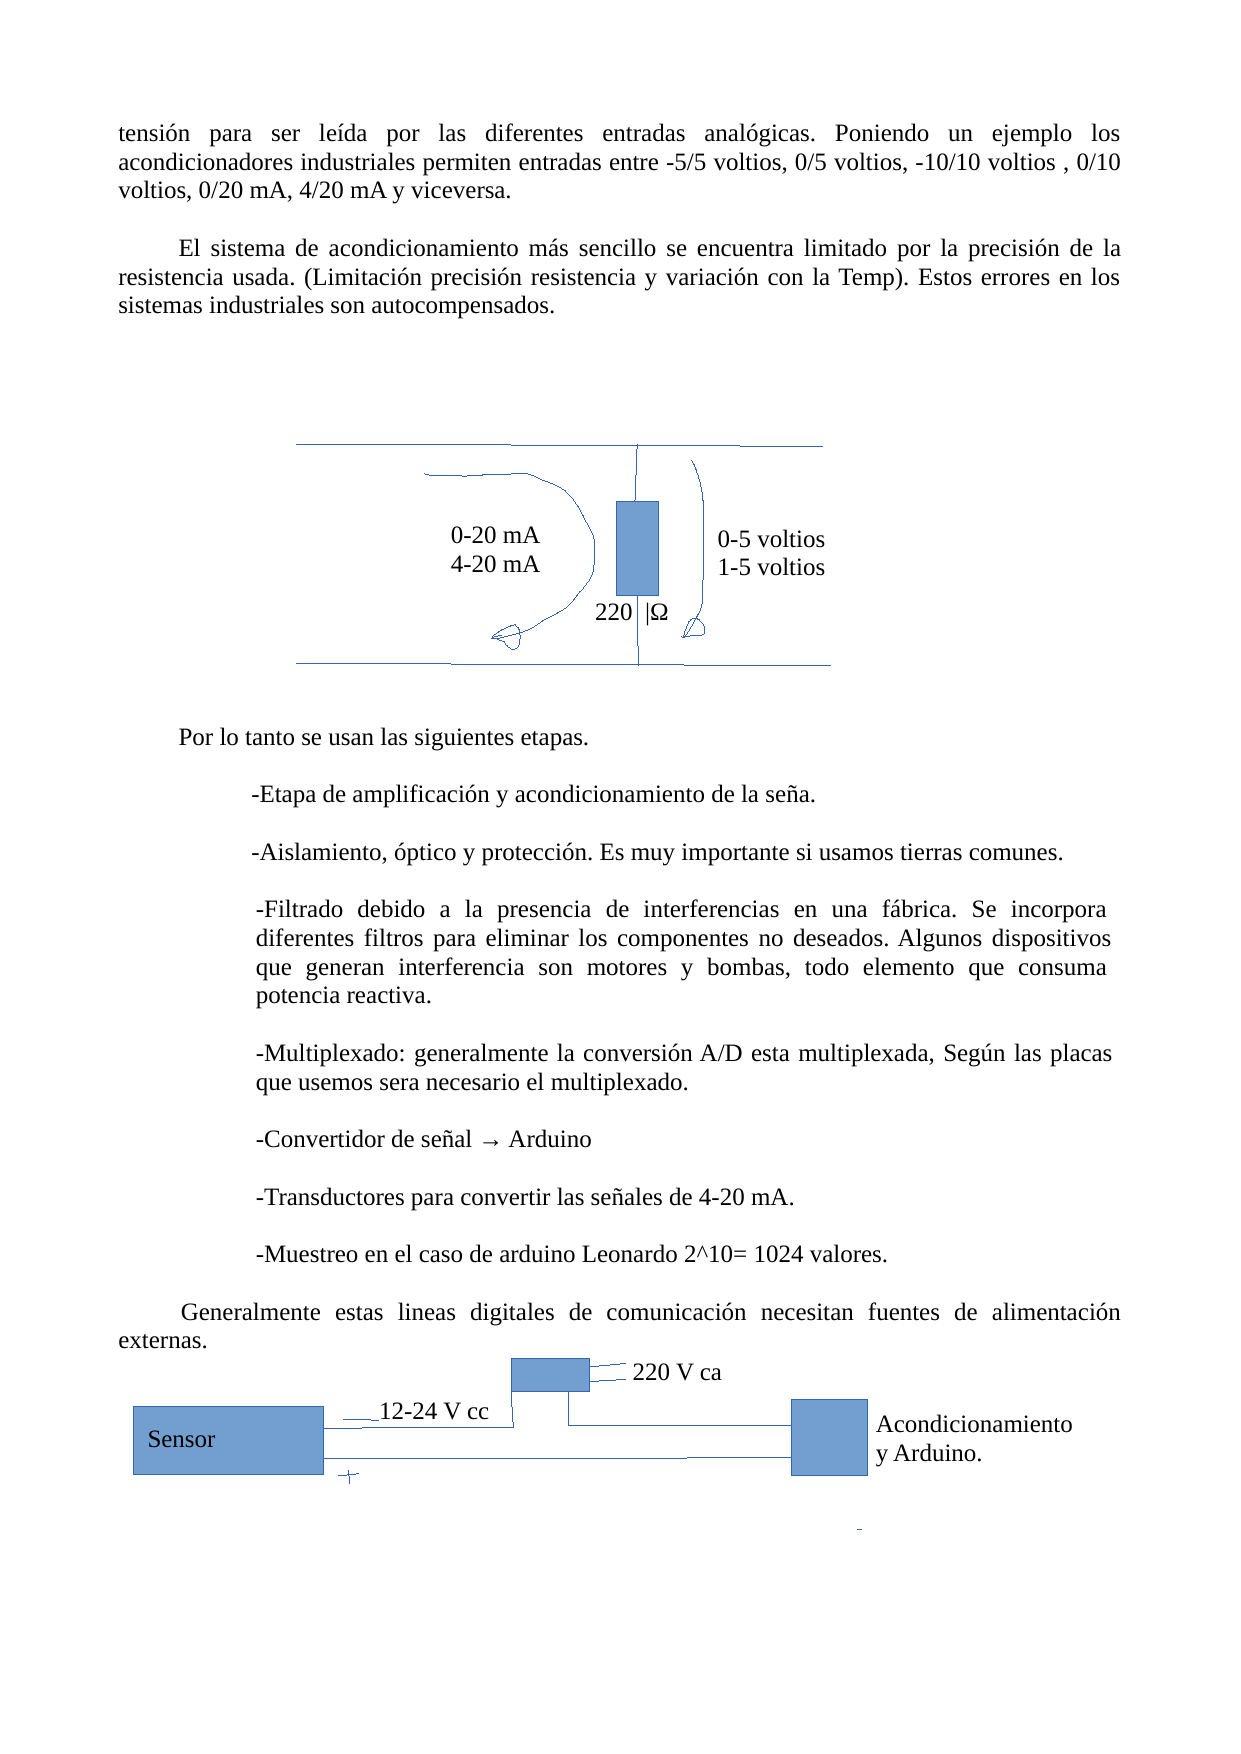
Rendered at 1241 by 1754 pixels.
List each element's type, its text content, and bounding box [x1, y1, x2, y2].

text -Convertidor de señal → Arduino [118, 1124, 1122, 1153]
text -Multiplexado: generalmente la conversión A/D esta multiplexada, Según las placas que usemos sera necesario el multiplexado. [118, 1038, 1122, 1096]
text tensión para ser leída por las diferentes entradas analógicas. Poniendo un ejemplo los acondicionadores industriales permiten entradas entre -5/5 voltios, 0/5 voltios, -10/10 voltios , 0/10 voltios, 0/20 mA, 4/20 mA y viceversa. [118, 118, 1122, 204]
text -Etapa de amplificación y acondicionamiento de la seña. [118, 779, 1122, 808]
text Generalmente estas lineas digitales de comunicación necesitan fuentes de alimentación externas. [118, 1297, 1122, 1354]
text -Transductores para convertir las señales de 4-20 mA. [118, 1182, 1122, 1211]
text El sistema de acondicionamiento más sencillo se encuentra limitado por la precisión de la resistencia usada. (Limitación precisión resistencia y variación con la Temp). Estos errores en los sistemas industriales son autocompensados. [118, 233, 1122, 319]
text -Aislamiento, óptico y protección. Es muy importante si usamos tierras comunes. [118, 837, 1122, 866]
text -Muestreo en el caso de arduino Leonardo 2^10= 1024 valores. [118, 1239, 1122, 1268]
text -Filtrado debido a la presencia de interferencias en una fábrica. Se incorpora diferentes filtros para eliminar los componentes no deseados. Algunos dispositivos que generan interferencia son motores y bombas, todo elemento que consuma potencia reactiva. [118, 894, 1122, 1009]
text Por lo tanto se usan las siguientes etapas. [118, 722, 1122, 751]
